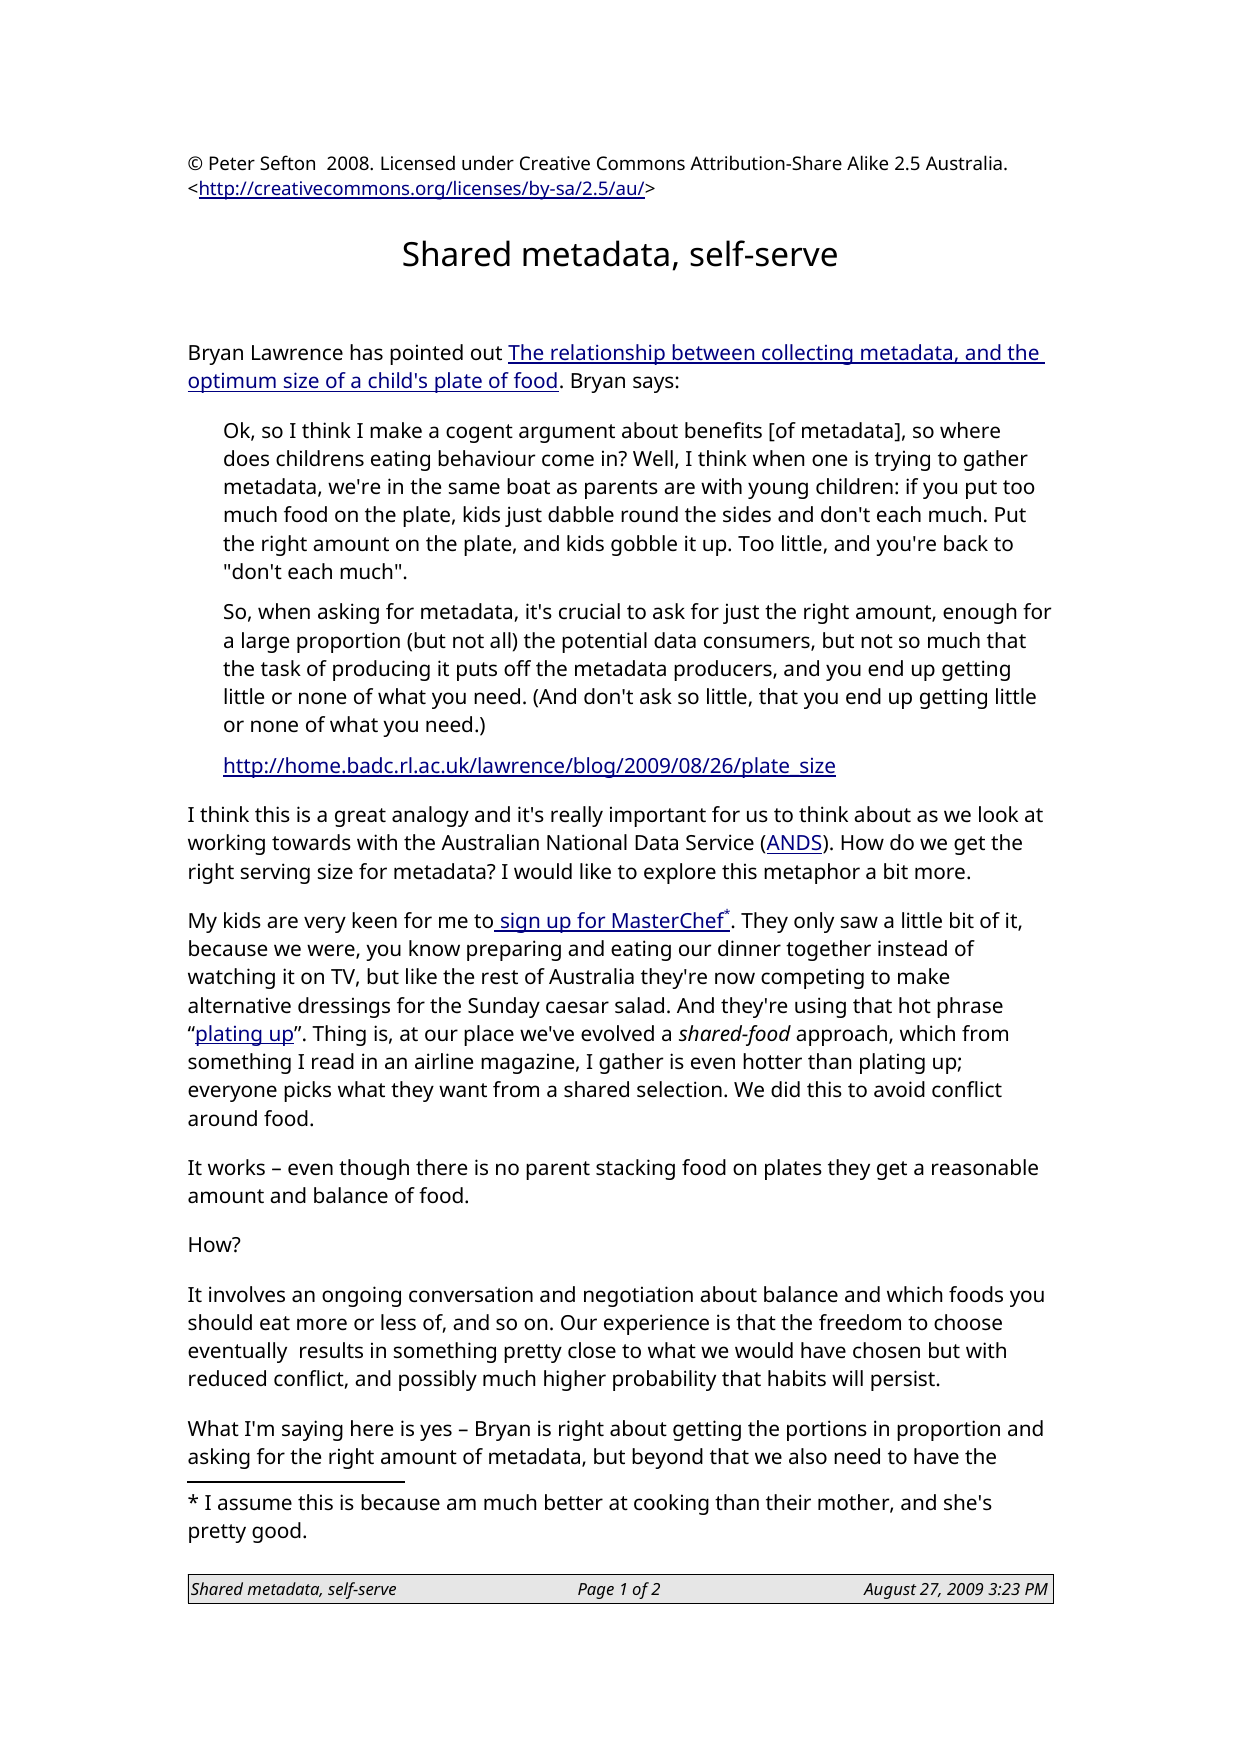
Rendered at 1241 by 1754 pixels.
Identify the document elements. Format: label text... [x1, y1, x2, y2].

text So, when asking for metadata, it's crucial to ask for just the right amount, enough for a large proportion (but not all) the potential data consumers, but not so much that the task of producing it puts off the metadata producers, and you end up getting little or none of what you need. (And don't ask so little, that you end up getting little or none of what you need.) [223, 597, 1053, 739]
text What I'm saying here is yes – Bryan is right about getting the portions in proportion and asking for the right amount of metadata, but beyond that we also need to have the [187, 1414, 1053, 1470]
text I assume this is because am much better at cooking than their mother, and she's pretty good. [187, 1488, 1053, 1545]
title Shared metadata, self-serve [187, 231, 1053, 276]
text Ok, so I think I make a cogent argument about benefits [of metadata], so where does childrens eating behaviour come in? Well, I think when one is trying to gather metadata, we're in the same boat as parents are with young children: if you put too much food on the plate, kids just dabble round the sides and don't each much. Put the right amount on the plate, and kids gobble it up. Too little, and you're back to "don't each much". [223, 416, 1053, 585]
text http://home.badc.rl.ac.uk/lawrence/blog/2009/08/26/plate_size [223, 751, 1053, 779]
text How? [187, 1230, 1053, 1259]
text Bryan Lawrence has pointed out The relationship between collecting metadata, and the optimum size of a child's plate of food. Bryan says: [187, 338, 1053, 395]
text It works – even though there is no parent stacking food on plates they get a reasonable amount and balance of food. [187, 1153, 1053, 1209]
text It involves an ongoing conversation and negotiation about balance and which foods you should eat more or less of, and so on. Our experience is that the freedom to choose eventually results in something pretty close to what we would have chosen but with reduced conflict, and possibly much higher probability that habits will persist. [187, 1280, 1053, 1393]
text My kids are very keen for me to sign up for MasterChef. They only saw a little bit of it, because we were, you know preparing and eating our dinner together instead of watching it on TV, but like the rest of Australia they're now competing to make alternative dressings for the Sunday caesar salad. And they're using that hot phrase “plating up”. Thing is, at our place we've evolved a shared-food approach, which from something I read in an airline magazine, I gather is even hotter than plating up; everyone picks what they want from a shared selection. We did this to avoid conflict around food. [187, 906, 1053, 1132]
text I think this is a great analogy and it's really important for us to think about as we look at working towards with the Australian National Data Service (ANDS). How do we get the right serving size for metadata? I would like to explore this metaphor a bit more. [187, 800, 1053, 885]
